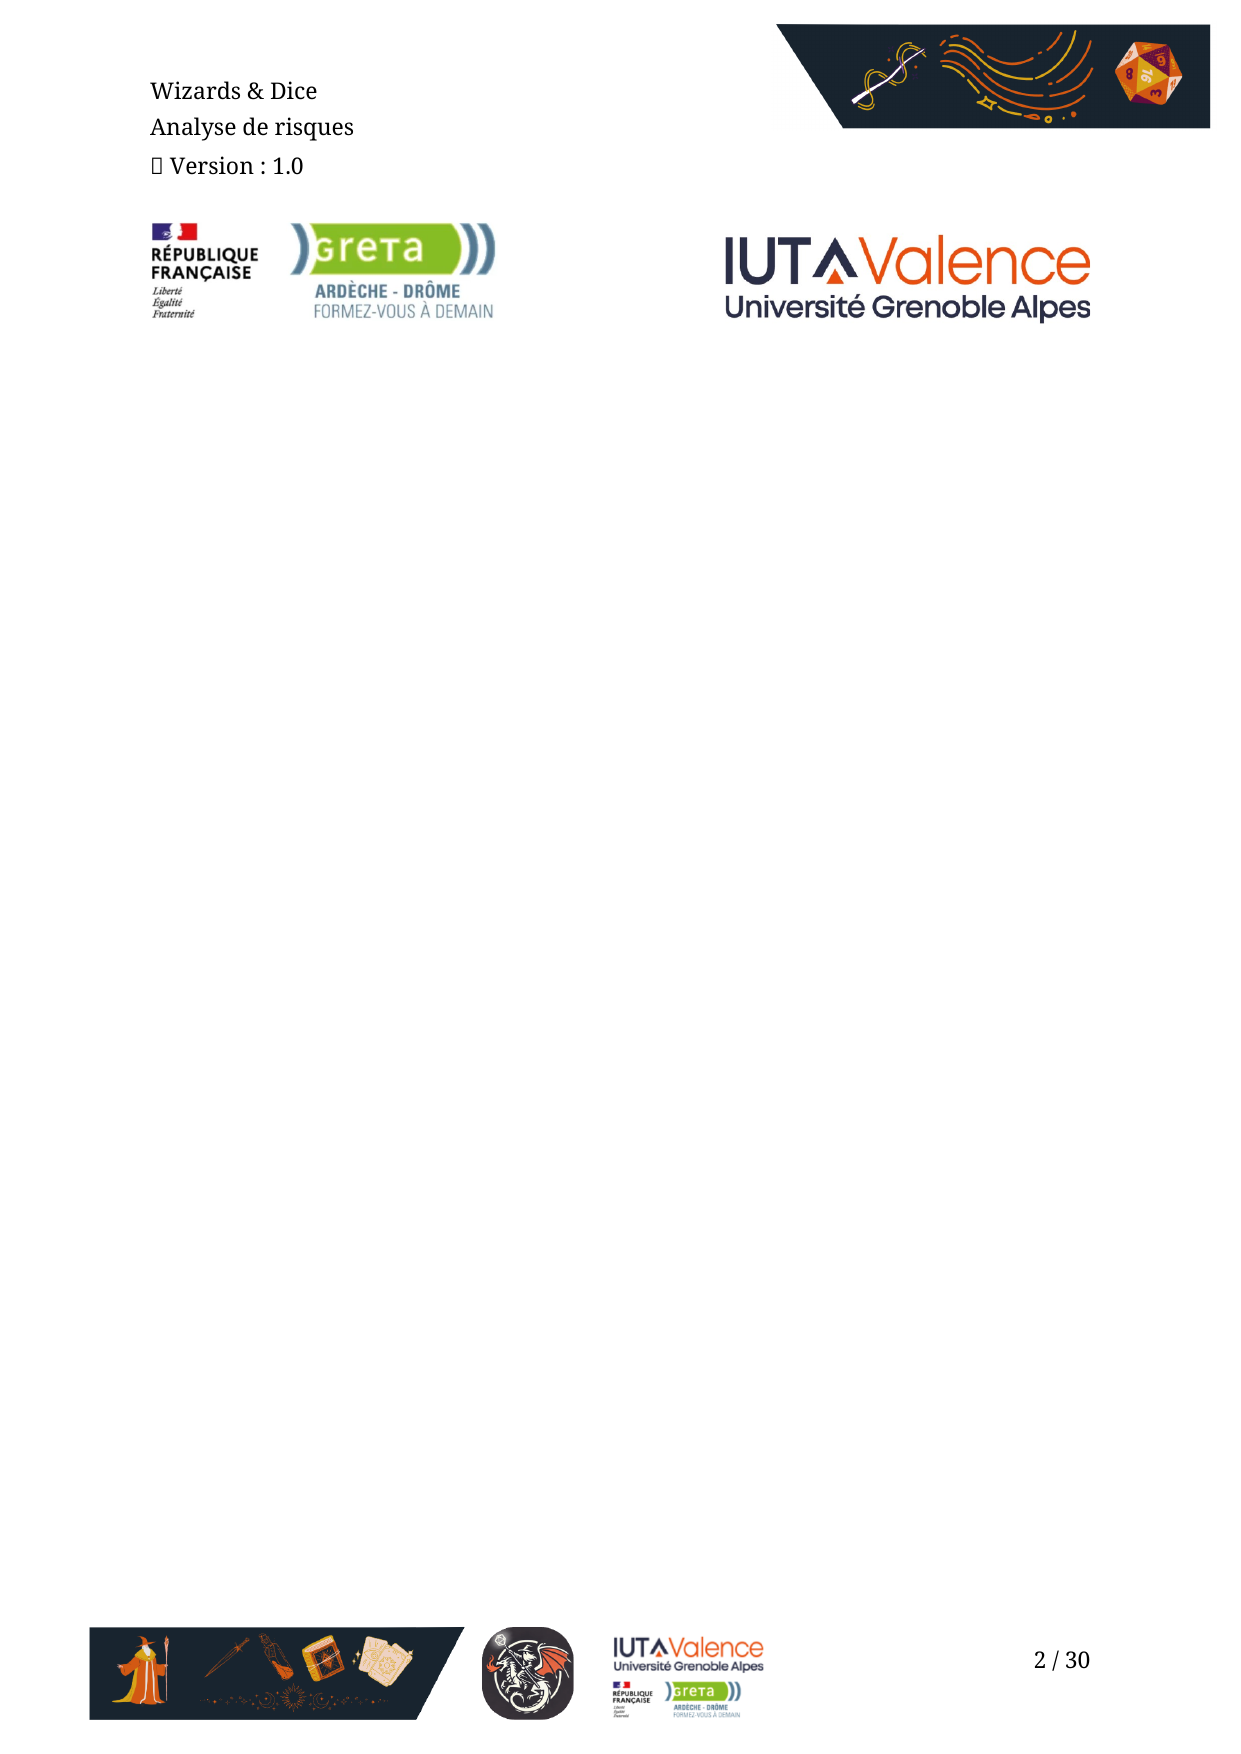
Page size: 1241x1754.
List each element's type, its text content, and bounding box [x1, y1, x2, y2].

text 🔄 Version : 1.0 [150, 150, 1090, 181]
picture [81, 1616, 788, 1729]
picture [721, 232, 1091, 324]
picture [150, 221, 498, 321]
picture [771, 21, 1218, 131]
